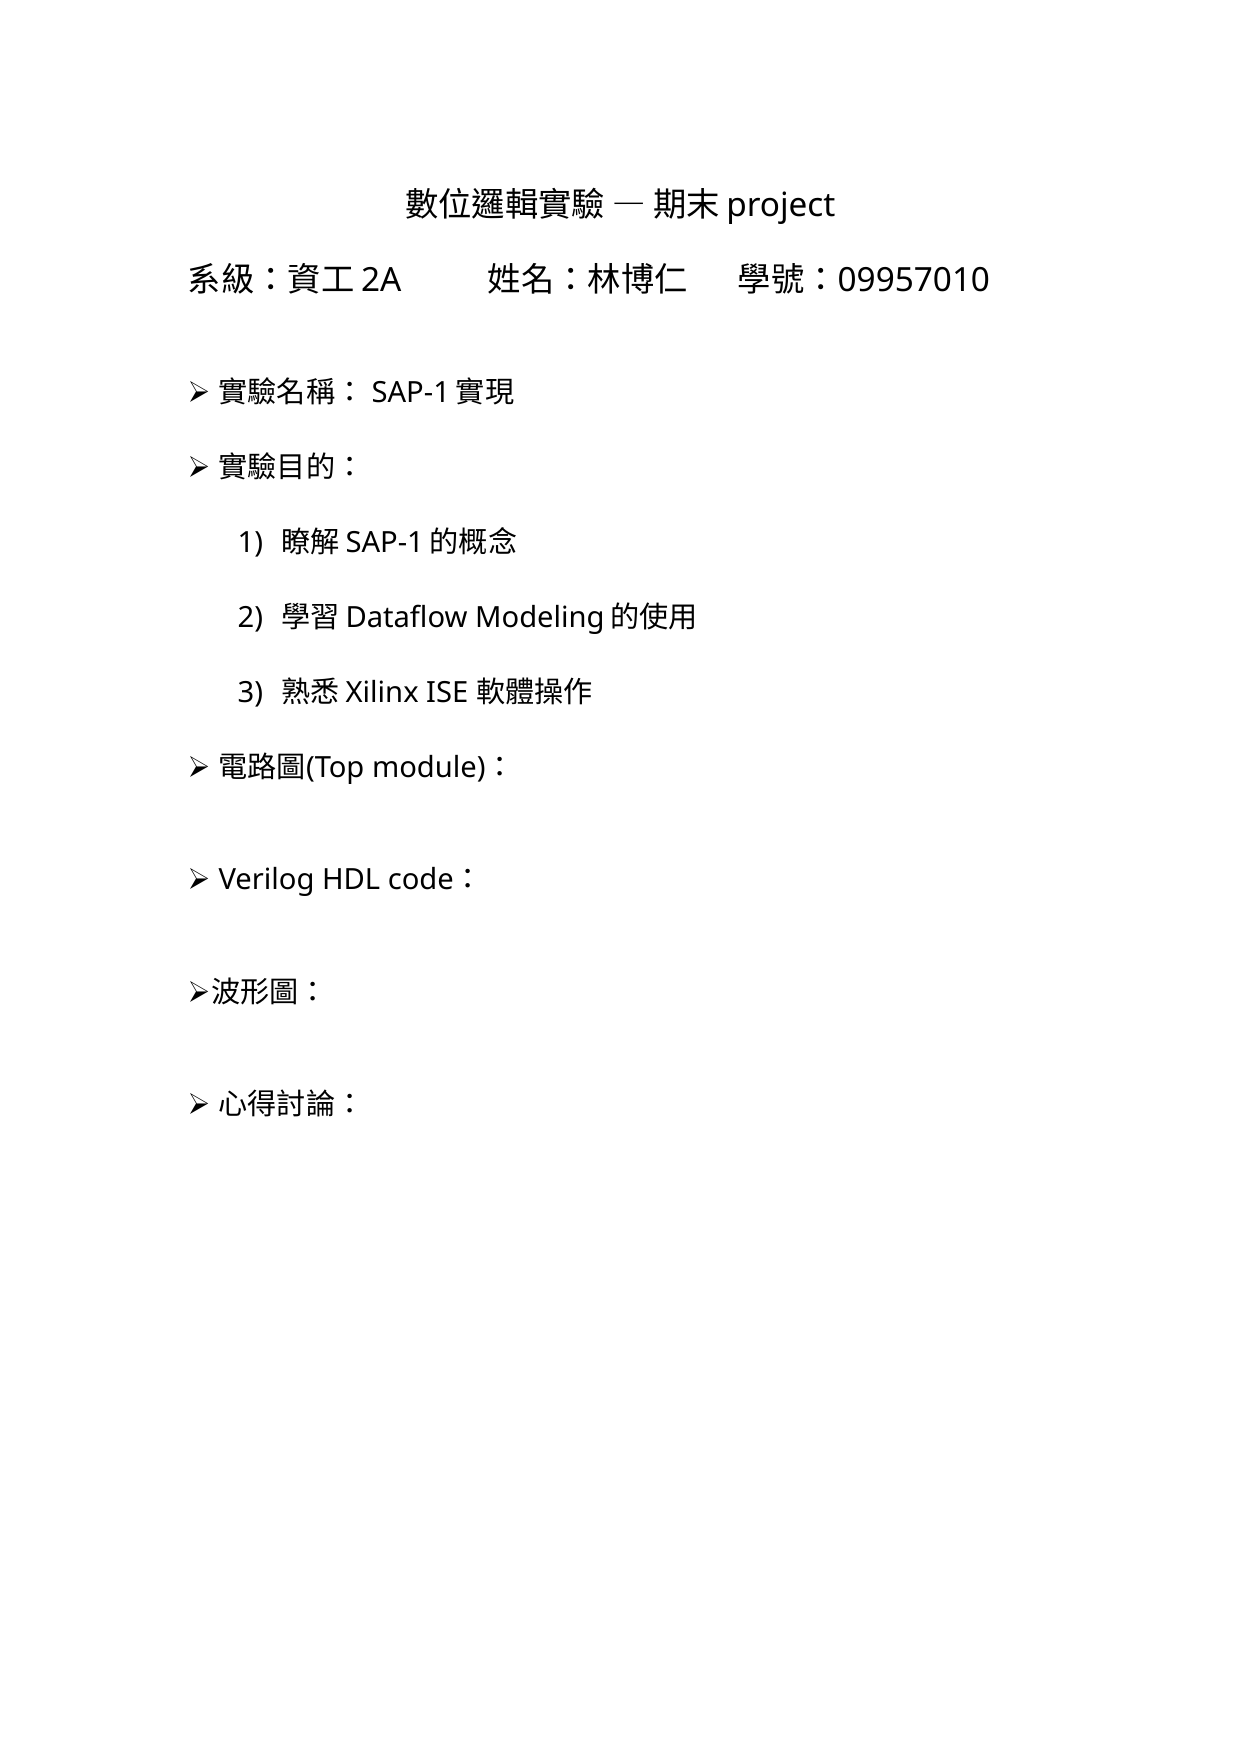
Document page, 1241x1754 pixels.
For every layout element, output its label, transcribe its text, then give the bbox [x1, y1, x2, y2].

text 波形圖： [187, 952, 1053, 1027]
text  電路圖(Top module)： [187, 727, 1053, 802]
list 學習Dataflow Modeling的使用 [237, 577, 1053, 652]
text 系級：資工2A 姓名：林博仁 學號：09957010 [187, 239, 1053, 314]
list 瞭解SAP-1的概念 [237, 502, 1053, 577]
text  Verilog HDL code： [187, 839, 1053, 914]
text 數位邏輯實驗 — 期末project [187, 164, 1053, 239]
text  實驗名稱： SAP-1實現 [187, 352, 1053, 427]
text  實驗目的： [187, 427, 1053, 502]
text  心得討論： [187, 1064, 1053, 1139]
list 熟悉Xilinx ISE 軟體操作 [237, 652, 1053, 727]
